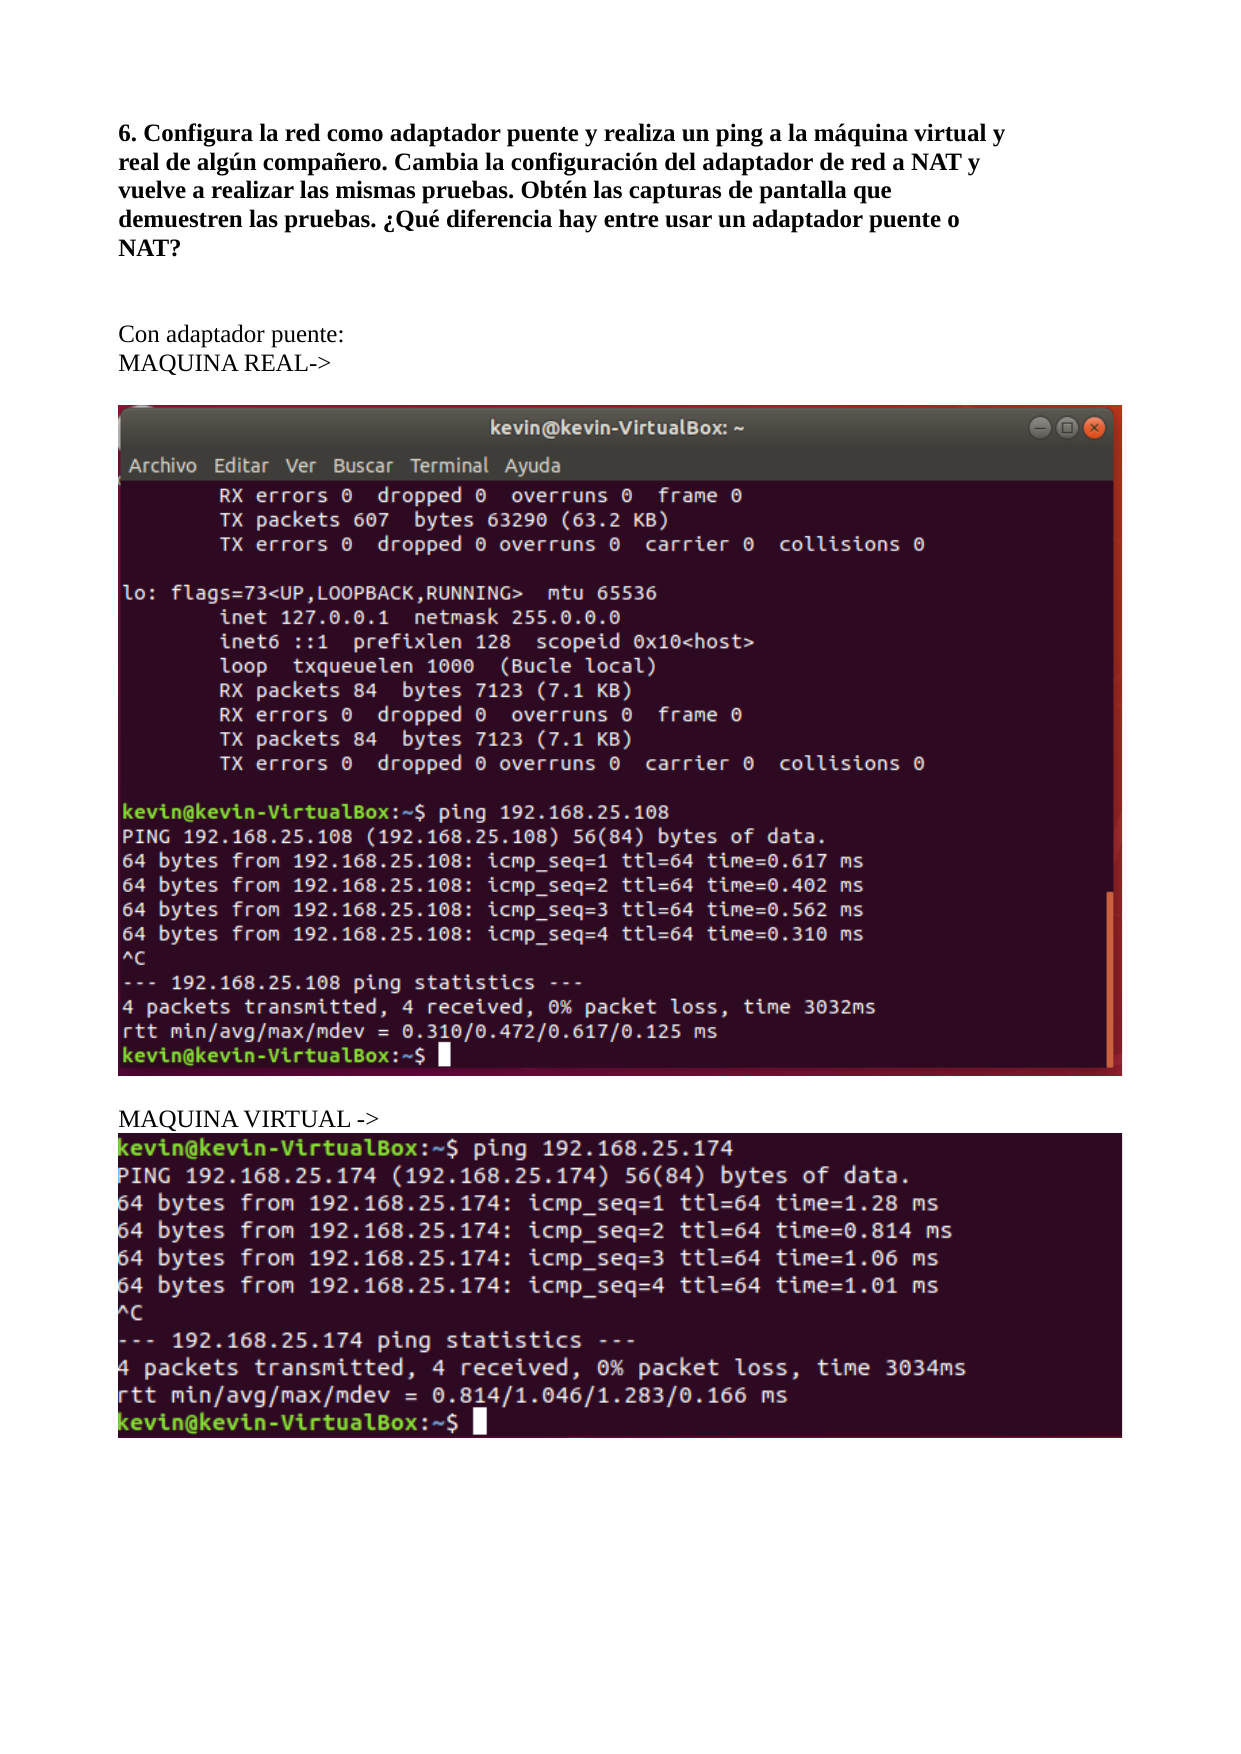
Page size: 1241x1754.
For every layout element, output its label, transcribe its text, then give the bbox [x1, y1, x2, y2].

text 6. Configura la red como adaptador puente y realiza un ping a la máquina virtual y [118, 118, 1122, 147]
text MAQUINA VIRTUAL -> [118, 1104, 1122, 1133]
text real de algún compañero. Cambia la configuración del adaptador de red a NAT y [118, 147, 1122, 176]
text MAQUINA REAL-> [118, 348, 1122, 377]
picture [118, 405, 1123, 1076]
text Con adaptador puente: [118, 319, 1122, 348]
text NAT? [118, 233, 1122, 262]
text vuelve a realizar las mismas pruebas. Obtén las capturas de pantalla que [118, 176, 1122, 204]
text demuestren las pruebas. ¿Qué diferencia hay entre usar un adaptador puente o [118, 204, 1122, 233]
picture [118, 1133, 1123, 1438]
